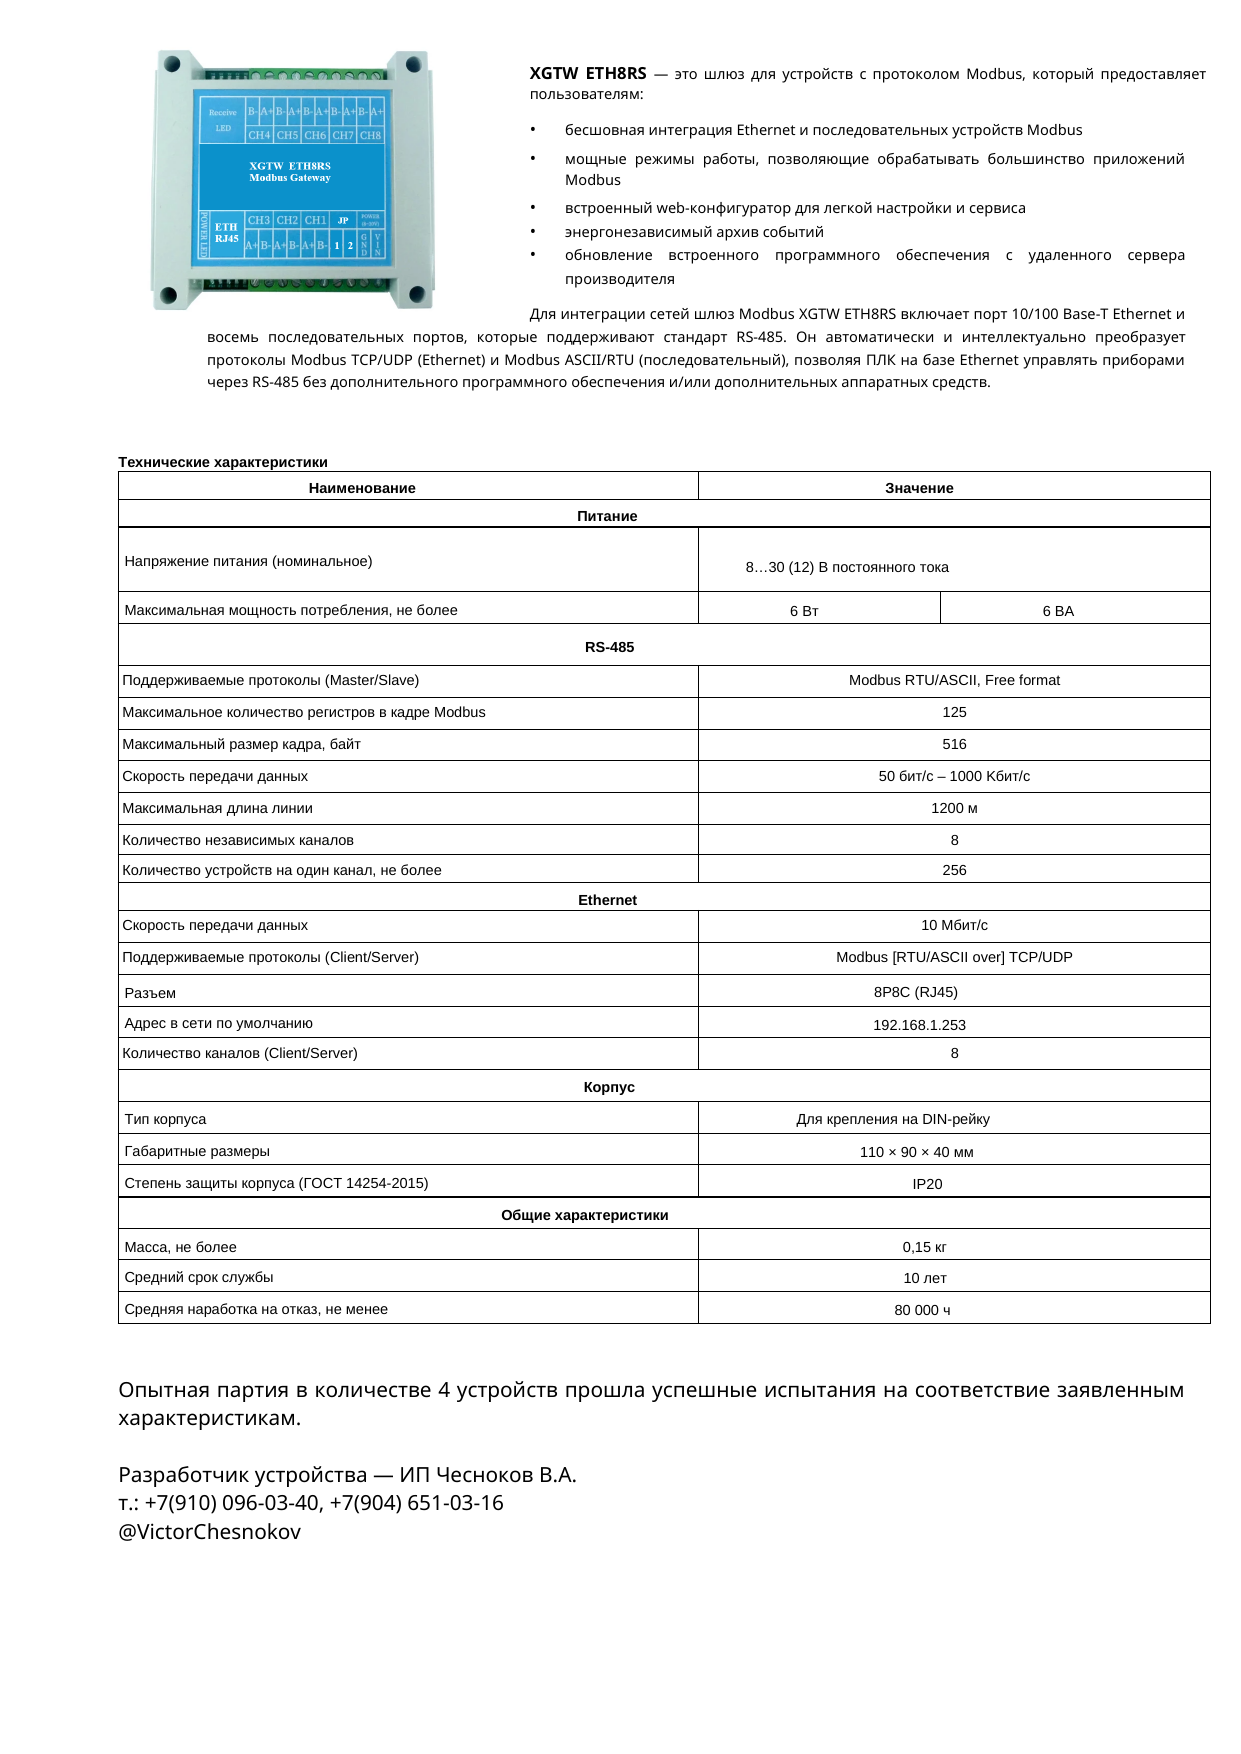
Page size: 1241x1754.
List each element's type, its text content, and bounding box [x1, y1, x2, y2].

text Технические характеристики [118, 448, 1207, 471]
table_cell Степень защиты корпуса (ГОСТ 14254-2015) [119, 1165, 698, 1196]
table_cell 8P8C (RJ45) [699, 975, 1210, 1006]
text XGTW ETH8RS — это шлюз для устройств с протоколом Modbus, который предоставляет пользователям: [441, 61, 1207, 104]
table_cell 125 [699, 698, 1210, 728]
table_cell Средняя наработка на отказ, не менее [119, 1292, 698, 1323]
table_cell Максимальная мощность потребления, не более [119, 592, 698, 623]
table_cell Адрес в сети по умолчанию [119, 1007, 698, 1037]
table_cell 6 Вт [699, 592, 940, 623]
table_cell Напряжение питания (номинальное) [119, 528, 698, 591]
table_cell 110 × 90 × 40 мм [699, 1134, 1210, 1164]
list обновление встроенного программного обеспечения с удаленного сервера производителя [441, 243, 1186, 288]
table_cell 8 [699, 1038, 1210, 1069]
table_cell Тип корпуса [119, 1102, 698, 1133]
table_cell 10 Мбит/c [699, 911, 1210, 942]
table_cell Масса, не более [119, 1229, 698, 1259]
table_cell Габаритные размеры [119, 1134, 698, 1164]
table_cell Ethernet [119, 883, 1210, 910]
table_cell Скорость передачи данных [119, 911, 698, 942]
table_cell Максимальная длина линии [119, 793, 698, 824]
table_cell Количество каналов (Client/Server) [119, 1038, 698, 1069]
table_cell 6 ВА [941, 592, 1210, 623]
table_cell Количество независимых каналов [119, 825, 698, 854]
table_header Наименование [119, 472, 698, 499]
text Разработчик устройства — ИП Чесноков В.А. [118, 1460, 1186, 1488]
table_cell 1200 м [699, 793, 1210, 824]
table_cell 516 [699, 730, 1210, 760]
table_cell RS-485 [119, 624, 1210, 665]
table_cell Для крепления на DIN-рейку [699, 1102, 1210, 1133]
text Опытная партия в количестве 4 устройств прошла успешные испытания на соответствие заявленным характеристикам. [118, 1375, 1186, 1432]
table_cell Разъем [119, 975, 698, 1006]
table_cell Максимальное количество регистров в кадре Modbus [119, 698, 698, 728]
table_cell Modbus [RTU/ASCII over] TCP/UDP [699, 943, 1210, 973]
list энергонезависимый архив событий [441, 219, 1186, 242]
table_cell Поддерживаемые протоколы (Client/Server) [119, 943, 698, 973]
list мощные режимы работы, позволяющие обрабатывать большинство приложений Modbus [441, 147, 1186, 189]
table_cell 256 [699, 855, 1210, 882]
table_cell Скорость передачи данных [119, 761, 698, 792]
table_cell Средний срок службы [119, 1260, 698, 1291]
text Для интеграции сетей шлюз Modbus XGTW ETH8RS включает порт 10/100 Base-T Ethernet и восемь последовательных портов, которые поддерживают стандарт RS-485. Он автоматически и интеллектуально преобразует протоколы Modbus TCP/UDP (Ethernet) и Modbus ASCII/RTU (последовательный), позволяя ПЛК на базе Ethernet управлять приборами через RS-485 без дополнительного программного обеспечения и/или дополнительных аппаратных средств. [207, 301, 1187, 392]
table_cell Поддерживаемые протоколы (Master/Slave) [119, 666, 698, 697]
table_cell 192.168.1.253 [699, 1007, 1210, 1037]
table_cell 8…30 (12) В постоянного тока [699, 528, 1210, 591]
table_cell Питание [119, 500, 1210, 526]
table_cell Modbus RTU/ASCII, Free format [699, 666, 1210, 697]
table_cell 80 000 ч [699, 1292, 1210, 1323]
table_cell Максимальный размер кадра, байт [119, 730, 698, 760]
table_cell IP20 [699, 1165, 1210, 1196]
text @VictorChesnokov [118, 1517, 1186, 1545]
table_cell Корпус [119, 1070, 1210, 1101]
list бесшовная интеграция Ethernet и последовательных устройств Modbus [441, 118, 1186, 140]
text т.: +7(910) 096-03-40, +7(904) 651-03-16 [118, 1488, 1186, 1517]
table_cell Общие характеристики [119, 1198, 1210, 1228]
table_cell Количество устройств на один канал, не более [119, 855, 698, 882]
table_cell 10 лет [699, 1260, 1210, 1291]
table_cell 50 бит/c – 1000 Kбит/c [699, 761, 1210, 792]
table_cell 0,15 кг [699, 1229, 1210, 1259]
list встроенный web-конфигуратор для легкой настройки и сервиса [441, 196, 1186, 219]
table_header Значение [699, 472, 1210, 499]
table_cell 8 [699, 825, 1210, 854]
